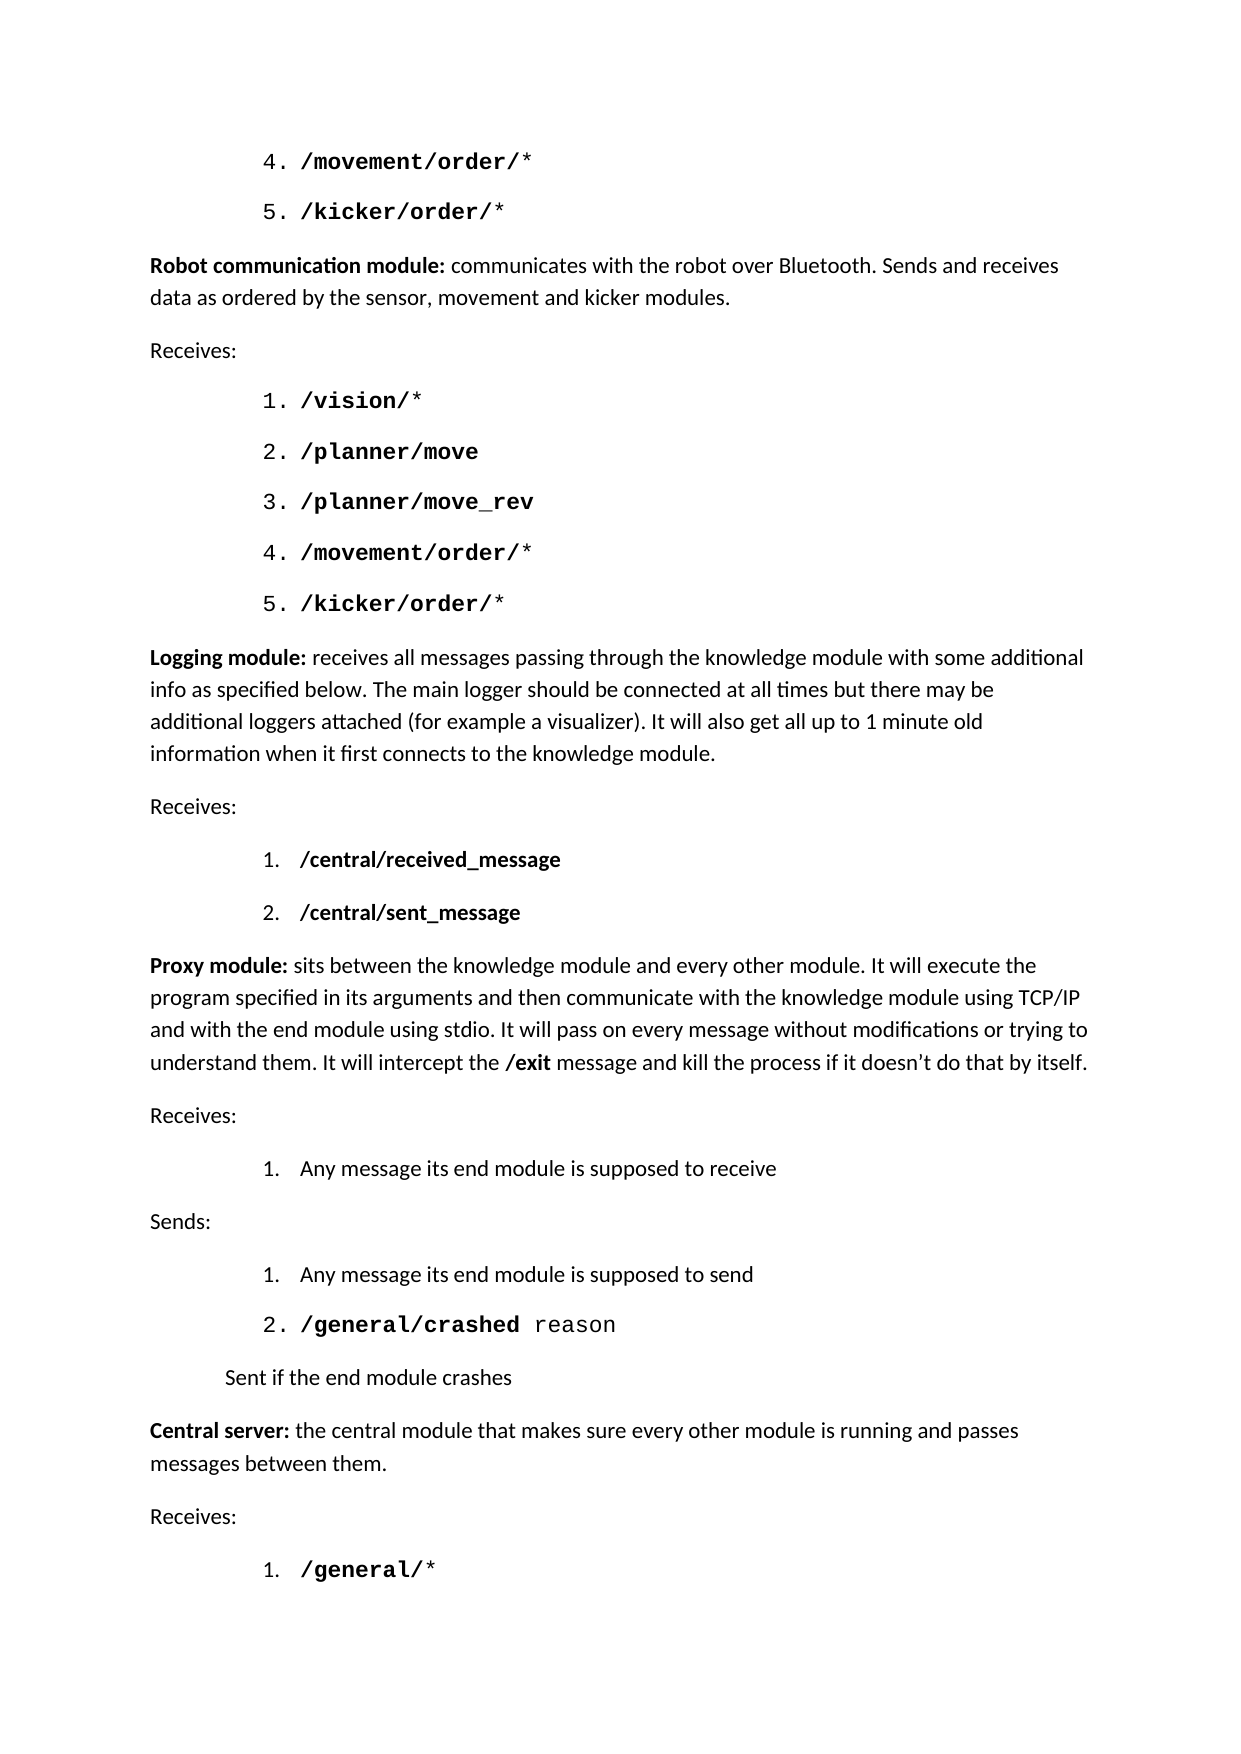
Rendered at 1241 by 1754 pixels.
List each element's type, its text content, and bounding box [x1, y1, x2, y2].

list /general/* [262, 1555, 1090, 1584]
list Any message its end module is supposed to send [262, 1260, 1090, 1288]
text Receives: [150, 792, 1090, 820]
list /planner/move [262, 440, 1090, 466]
text Central server: the central module that makes sure every other module is running and passes messages between them. [150, 1417, 1090, 1477]
list /central/sent_message [262, 898, 1090, 926]
text Receives: [150, 1101, 1090, 1129]
list /movement/order/* [262, 150, 1090, 176]
text Receives: [150, 1502, 1090, 1530]
list /central/received_message [262, 845, 1090, 873]
list /general/crashed reason [262, 1313, 1090, 1339]
text Receives: [150, 336, 1090, 364]
list /vision/* [262, 389, 1090, 415]
list /movement/order/* [262, 541, 1090, 567]
list /kicker/order/* [262, 592, 1090, 618]
list /planner/move_rev [262, 491, 1090, 517]
list /kicker/order/* [262, 201, 1090, 227]
text Sent if the end module crashes [150, 1363, 1090, 1392]
text Robot communication module: communicates with the robot over Bluetooth. Sends and receives data as ordered by the sensor, movement and kicker modules. [150, 251, 1090, 311]
text Sends: [150, 1207, 1090, 1235]
list Any message its end module is supposed to receive [262, 1154, 1090, 1182]
text Logging module: receives all messages passing through the knowledge module with some additional info as specified below. The main logger should be connected at all times but there may be additional loggers attached (for example a visualizer). It will also get all up to 1 minute old information when it first connects to the knowledge module. [150, 643, 1090, 767]
text Proxy module: sits between the knowledge module and every other module. It will execute the program specified in its arguments and then communicate with the knowledge module using TCP/IP and with the end module using stdio. It will pass on every message without modifications or trying to understand them. It will intercept the /exit message and kill the process if it doesn’t do that by itself. [150, 951, 1090, 1076]
